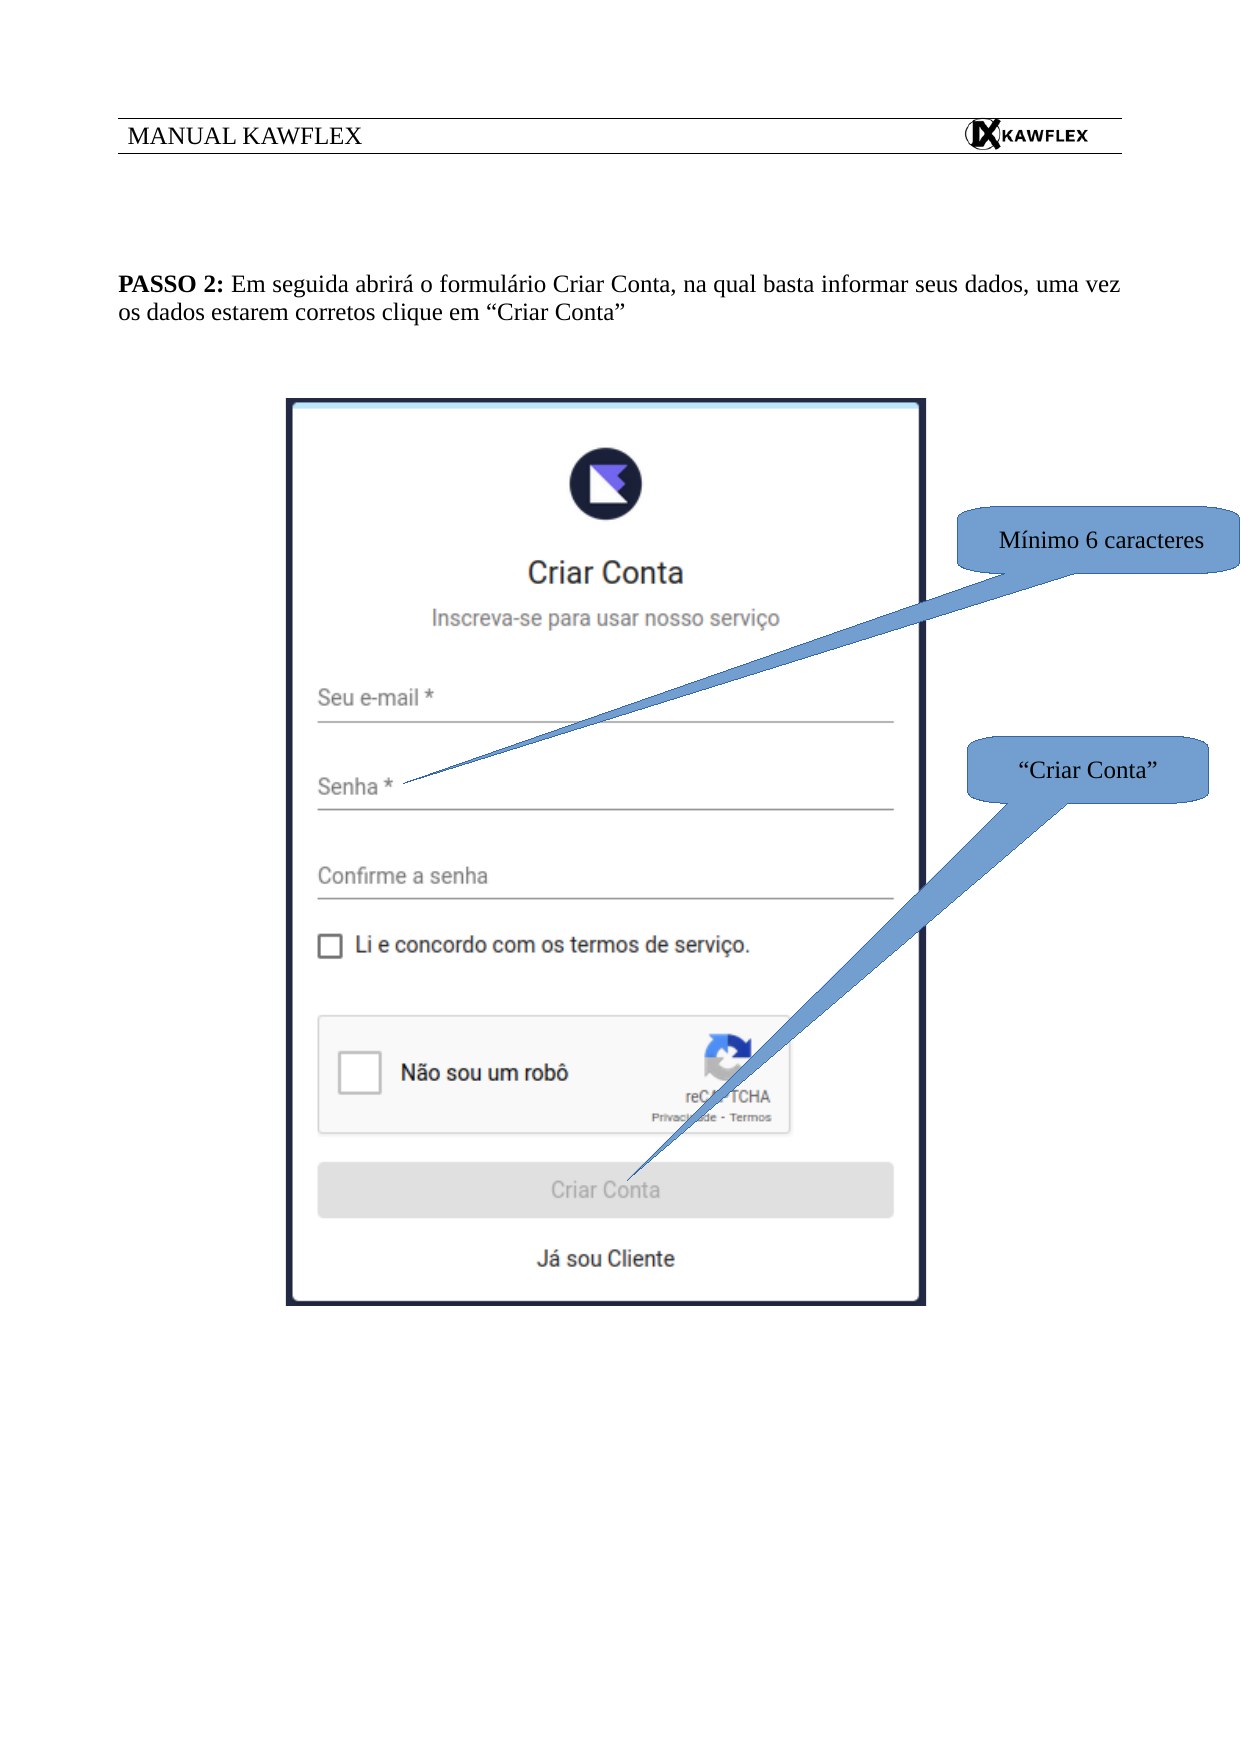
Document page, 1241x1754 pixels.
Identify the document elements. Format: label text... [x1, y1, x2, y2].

picture [285, 398, 927, 1306]
picture [957, 106, 1116, 176]
text PASSO 2: Em seguida abrirá o formulário Criar Conta, na qual basta informar seus dados, uma vez os dados estarem corretos clique em “Criar Conta” [118, 269, 1122, 326]
